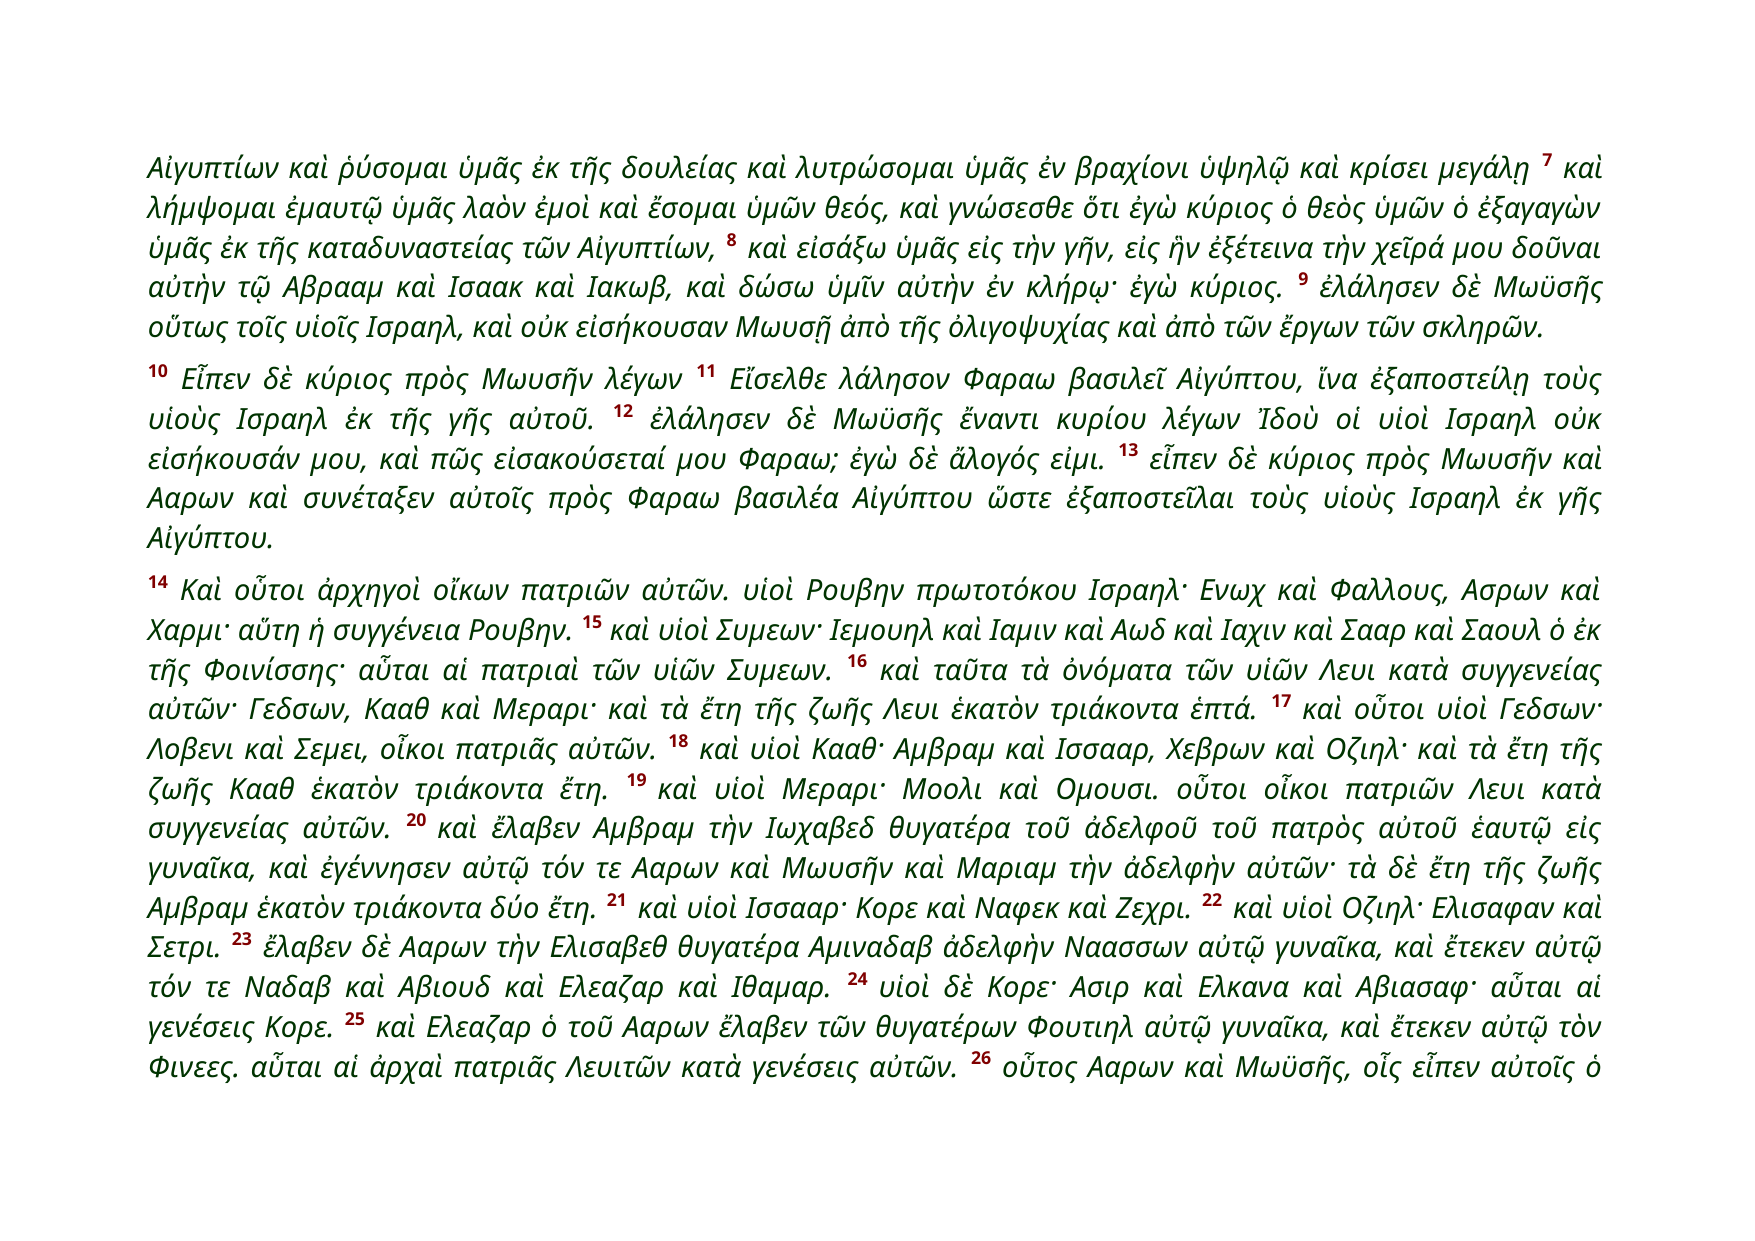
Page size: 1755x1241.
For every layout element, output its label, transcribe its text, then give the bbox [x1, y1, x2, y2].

text 14 Καὶ οὗτοι ἀρχηγοὶ οἴκων πατριῶν αὐτῶν. υἱοὶ Ρουβην πρωτοτόκου Ισραηλ· Ενωχ καὶ Φαλλους, Ασρων καὶ Χαρμι· αὕτη ἡ συγγένεια Ρουβην. 15 καὶ υἱοὶ Συμεων· Ιεμουηλ καὶ Ιαμιν καὶ Αωδ καὶ Ιαχιν καὶ Σααρ καὶ Σαουλ ὁ ἐκ τῆς Φοινίσσης· αὗται αἱ πατριαὶ τῶν υἱῶν Συμεων. 16 καὶ ταῦτα τὰ ὀνόματα τῶν υἱῶν Λευι κατὰ συγγενείας αὐτῶν· Γεδσων, Κααθ καὶ Μεραρι· καὶ τὰ ἔτη τῆς ζωῆς Λευι ἑκατὸν τριάκοντα ἑπτά. 17 καὶ οὗτοι υἱοὶ Γεδσων· Λοβενι καὶ Σεμει, οἶκοι πατριᾶς αὐτῶν. 18 καὶ υἱοὶ Κααθ· Αμβραμ καὶ Ισσααρ, Χεβρων καὶ Οζιηλ· καὶ τὰ ἔτη τῆς ζωῆς Κααθ ἑκατὸν τριάκοντα ἔτη. 19 καὶ υἱοὶ Μεραρι· Μοολι καὶ Ομουσι. οὗτοι οἶκοι πατριῶν Λευι κατὰ συγγενείας αὐτῶν. 20 καὶ ἔλαβεν Αμβραμ τὴν Ιωχαβεδ θυγατέρα τοῦ ἀδελφοῦ τοῦ πατρὸς αὐτοῦ ἑαυτῷ εἰς γυναῖκα, καὶ ἐγέννησεν αὐτῷ τόν τε Ααρων καὶ Μωυσῆν καὶ Μαριαμ τὴν ἀδελφὴν αὐτῶν· τὰ δὲ ἔτη τῆς ζωῆς Αμβραμ ἑκατὸν τριάκοντα δύο ἔτη. 21 καὶ υἱοὶ Ισσααρ· Κορε καὶ Ναφεκ καὶ Ζεχρι. 22 καὶ υἱοὶ Οζιηλ· Ελισαφαν καὶ Σετρι. 23 ἔλαβεν δὲ Ααρων τὴν Ελισαβεθ θυγατέρα Αμιναδαβ ἀδελφὴν Ναασσων αὐτῷ γυναῖκα, καὶ ἔτεκεν αὐτῷ τόν τε Ναδαβ καὶ Αβιουδ καὶ Ελεαζαρ καὶ Ιθαμαρ. 24 υἱοὶ δὲ Κορε· Ασιρ καὶ Ελκανα καὶ Αβιασαφ· αὗται αἱ γενέσεις Κορε. 25 καὶ Ελεαζαρ ὁ τοῦ Ααρων ἔλαβεν τῶν θυγατέρων Φουτιηλ αὐτῷ γυναῖκα, καὶ ἔτεκεν αὐτῷ τὸν Φινεες. αὗται αἱ ἀρχαὶ πατριᾶς Λευιτῶν κατὰ γενέσεις αὐτῶν. 26 οὗτος Ααρων καὶ Μωϋσῆς, οἷς εἶπεν αὐτοῖς ὁ [148, 569, 1606, 1086]
text 10 Εἶπεν δὲ κύριος πρὸς Μωυσῆν λέγων 11 Εἴσελθε λάλησον Φαραω βασιλεῖ Αἰγύπτου, ἵνα ἐξαποστείλῃ τοὺς υἱοὺς Ισραηλ ἐκ τῆς γῆς αὐτοῦ. 12 ἐλάλησεν δὲ Μωϋσῆς ἔναντι κυρίου λέγων Ἰδοὺ οἱ υἱοὶ Ισραηλ οὐκ εἰσήκουσάν μου, καὶ πῶς εἰσακούσεταί μου Φαραω; ἐγὼ δὲ ἄλογός εἰμι. 13 εἶπεν δὲ κύριος πρὸς Μωυσῆν καὶ Ααρων καὶ συνέταξεν αὐτοῖς πρὸς Φαραω βασιλέα Αἰγύπτου ὥστε ἐξαποστεῖλαι τοὺς υἱοὺς Ισραηλ ἐκ γῆς Αἰγύπτου. [148, 359, 1606, 557]
text Αἰγυπτίων καὶ ῥύσομαι ὑμᾶς ἐκ τῆς δουλείας καὶ λυτρώσομαι ὑμᾶς ἐν βραχίονι ὑψηλῷ καὶ κρίσει μεγάλῃ 7 καὶ λήμψομαι ἐμαυτῷ ὑμᾶς λαὸν ἐμοὶ καὶ ἔσομαι ὑμῶν θεός, καὶ γνώσεσθε ὅτι ἐγὼ κύριος ὁ θεὸς ὑμῶν ὁ ἐξαγαγὼν ὑμᾶς ἐκ τῆς καταδυναστείας τῶν Αἰγυπτίων, 8 καὶ εἰσάξω ὑμᾶς εἰς τὴν γῆν, εἰς ἣν ἐξέτεινα τὴν χεῖρά μου δοῦναι αὐτὴν τῷ Αβρααμ καὶ Ισαακ καὶ Ιακωβ, καὶ δώσω ὑμῖν αὐτὴν ἐν κλήρῳ· ἐγὼ κύριος. 9 ἐλάλησεν δὲ Μωϋσῆς οὕτως τοῖς υἱοῖς Ισραηλ, καὶ οὐκ εἰσήκουσαν Μωυσῇ ἀπὸ τῆς ὀλιγοψυχίας καὶ ἀπὸ τῶν ἔργων τῶν σκληρῶν. [148, 148, 1606, 346]
